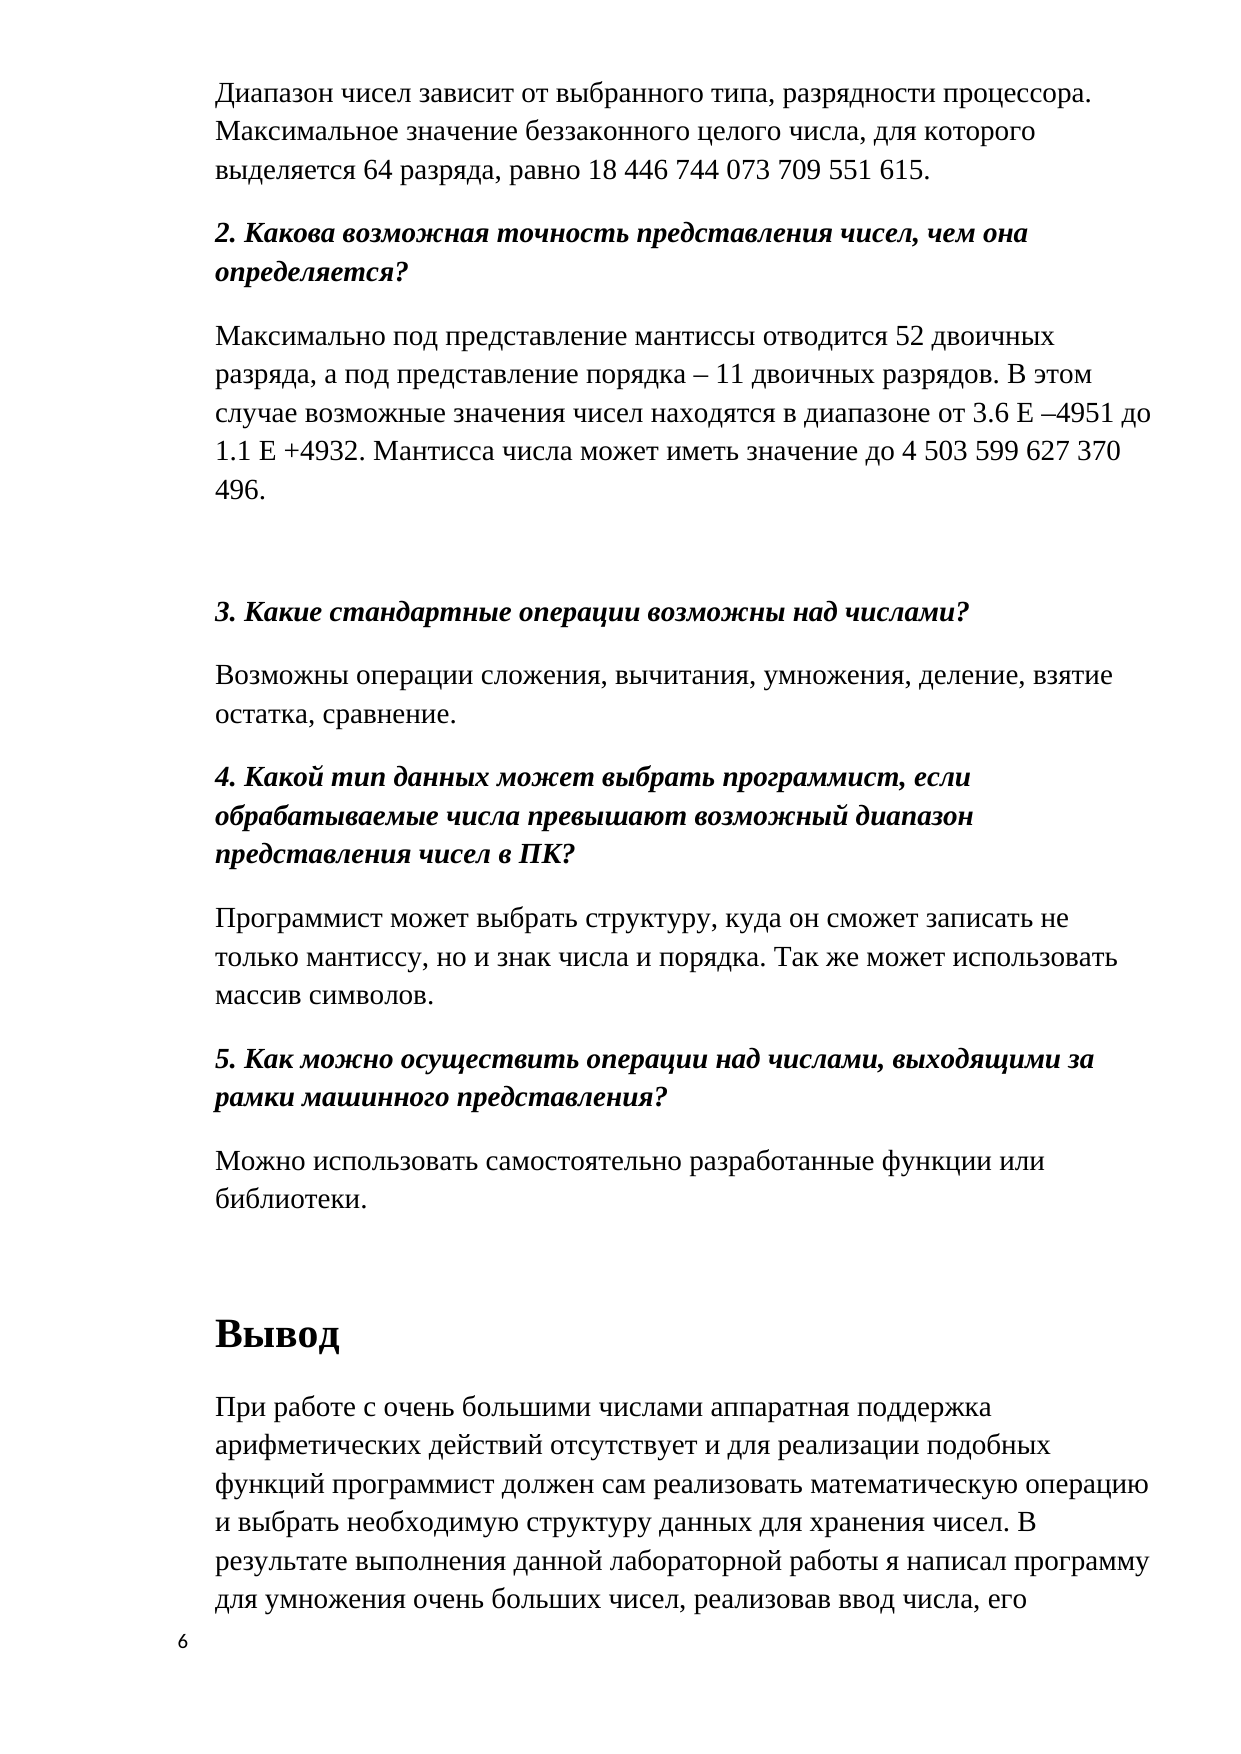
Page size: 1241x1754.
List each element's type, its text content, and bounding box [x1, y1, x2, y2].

text Программист может выбрать структуру, куда он сможет записать не только мантиссу, но и знак числа и порядка. Так же может использовать массив символов. [215, 900, 1152, 1011]
text Возможны операции сложения, вычитания, умножения, деление, взятие остатка, сравнение. [215, 657, 1152, 729]
text 2. Какова возможная точность представления чисел, чем она определяется? [215, 216, 1152, 288]
text При работе с очень большими числами аппаратная поддержка арифметических действий отсутствует и для реализации подобных функций программист должен сам реализовать математическую операцию и выбрать необходимую структуру данных для хранения чисел. В результате выполнения данной лабораторной работы я написал программу для умножения очень больших чисел, реализовав ввод числа, его [215, 1389, 1152, 1615]
text Диапазон чисел зависит от выбранного типа, разрядности процессора. Максимальное значение беззаконного целого числа, для которого выделяется 64 разряда, равно 18 446 744 073 709 551 615. [215, 75, 1152, 186]
text 5. Как можно осуществить операции над числами, выходящими за рамки машинного представления? [215, 1041, 1152, 1113]
text 3. Какие стандартные операции возможны над числами? [215, 594, 1152, 627]
text Вывод [215, 1308, 1152, 1356]
text 4. Какой тип данных может выбрать программист, если обрабатываемые числа превышают возможный диапазон представления чисел в ПК? [215, 759, 1152, 870]
text Можно использовать самостоятельно разработанные функции или библиотеки. [215, 1143, 1152, 1215]
text Максимально под представление мантиссы отводится 52 двоичных разряда, а под представление порядка – 11 двоичных разрядов. В этом случае возможные значения чисел находятся в диапазоне от 3.6 E –4951 до 1.1 E +4932. Мантисса числа может иметь значение до 4 503 599 627 370 496. [215, 318, 1152, 505]
